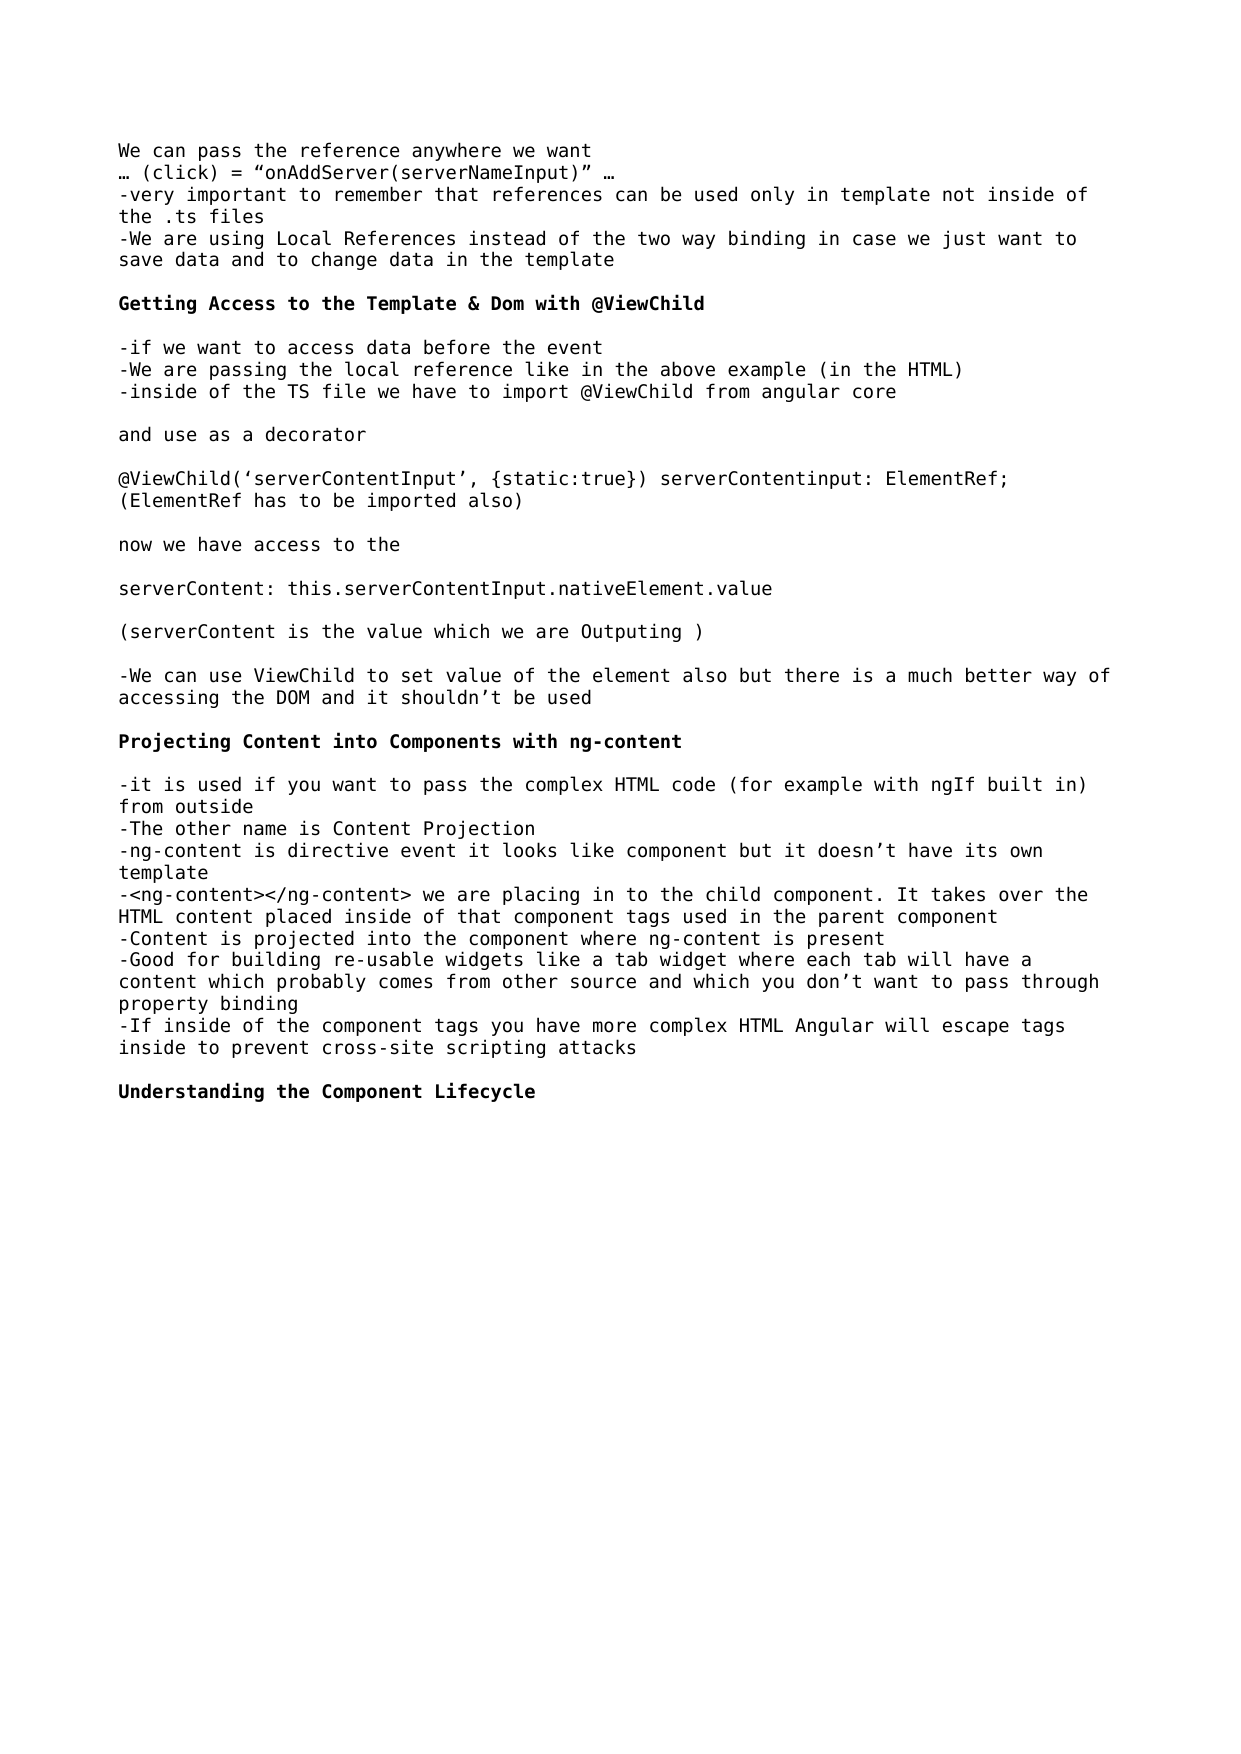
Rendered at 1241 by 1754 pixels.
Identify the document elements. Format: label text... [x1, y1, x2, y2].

text -We can use ViewChild to set value of the element also but there is a much better way of accessing the DOM and it shouldn’t be used [118, 665, 1122, 709]
text now we have access to the [118, 534, 1122, 556]
text -very important to remember that references can be used only in template not inside of the .ts files [118, 184, 1122, 227]
text (serverContent is the value which we are Outputing ) [118, 621, 1122, 643]
text and use as a decorator [118, 424, 1122, 446]
text Projecting Content into Components with ng-content [118, 731, 1122, 752]
text Getting Access to the Template & Dom with @ViewChild [118, 293, 1122, 315]
text -ng-content is directive event it looks like component but it doesn’t have its own template [118, 840, 1122, 884]
text @ViewChild(‘serverContentInput’, {static:true}) serverContentinput: ElementRef; [118, 468, 1122, 490]
text serverContent: this.serverContentInput.nativeElement.value [118, 577, 1122, 599]
text -if we want to access data before the event [118, 337, 1122, 359]
text -The other name is Content Projection [118, 818, 1122, 840]
text -Content is projected into the component where ng-content is present [118, 927, 1122, 949]
text -We are using Local References instead of the two way binding in case we just want to save data and to change data in the template [118, 227, 1122, 271]
text -it is used if you want to pass the complex HTML code (for example with ngIf built in) from outside [118, 774, 1122, 818]
text -<ng-content></ng-content> we are placing in to the child component. It takes over the HTML content placed inside of that component tags used in the parent component [118, 884, 1122, 927]
text -Good for building re-usable widgets like a tab widget where each tab will have a content which probably comes from other source and which you don’t want to pass through property binding [118, 949, 1122, 1015]
text (ElementRef has to be imported also) [118, 490, 1122, 512]
text -inside of the TS file we have to import @ViewChild from angular core [118, 381, 1122, 402]
text -If inside of the component tags you have more complex HTML Angular will escape tags inside to prevent cross-site scripting attacks [118, 1015, 1122, 1059]
text We can pass the reference anywhere we want [118, 140, 1122, 162]
text -We are passing the local reference like in the above example (in the HTML) [118, 359, 1122, 381]
text … (click) = “onAddServer(serverNameInput)” … [118, 162, 1122, 184]
text Understanding the Component Lifecycle [118, 1081, 1122, 1102]
